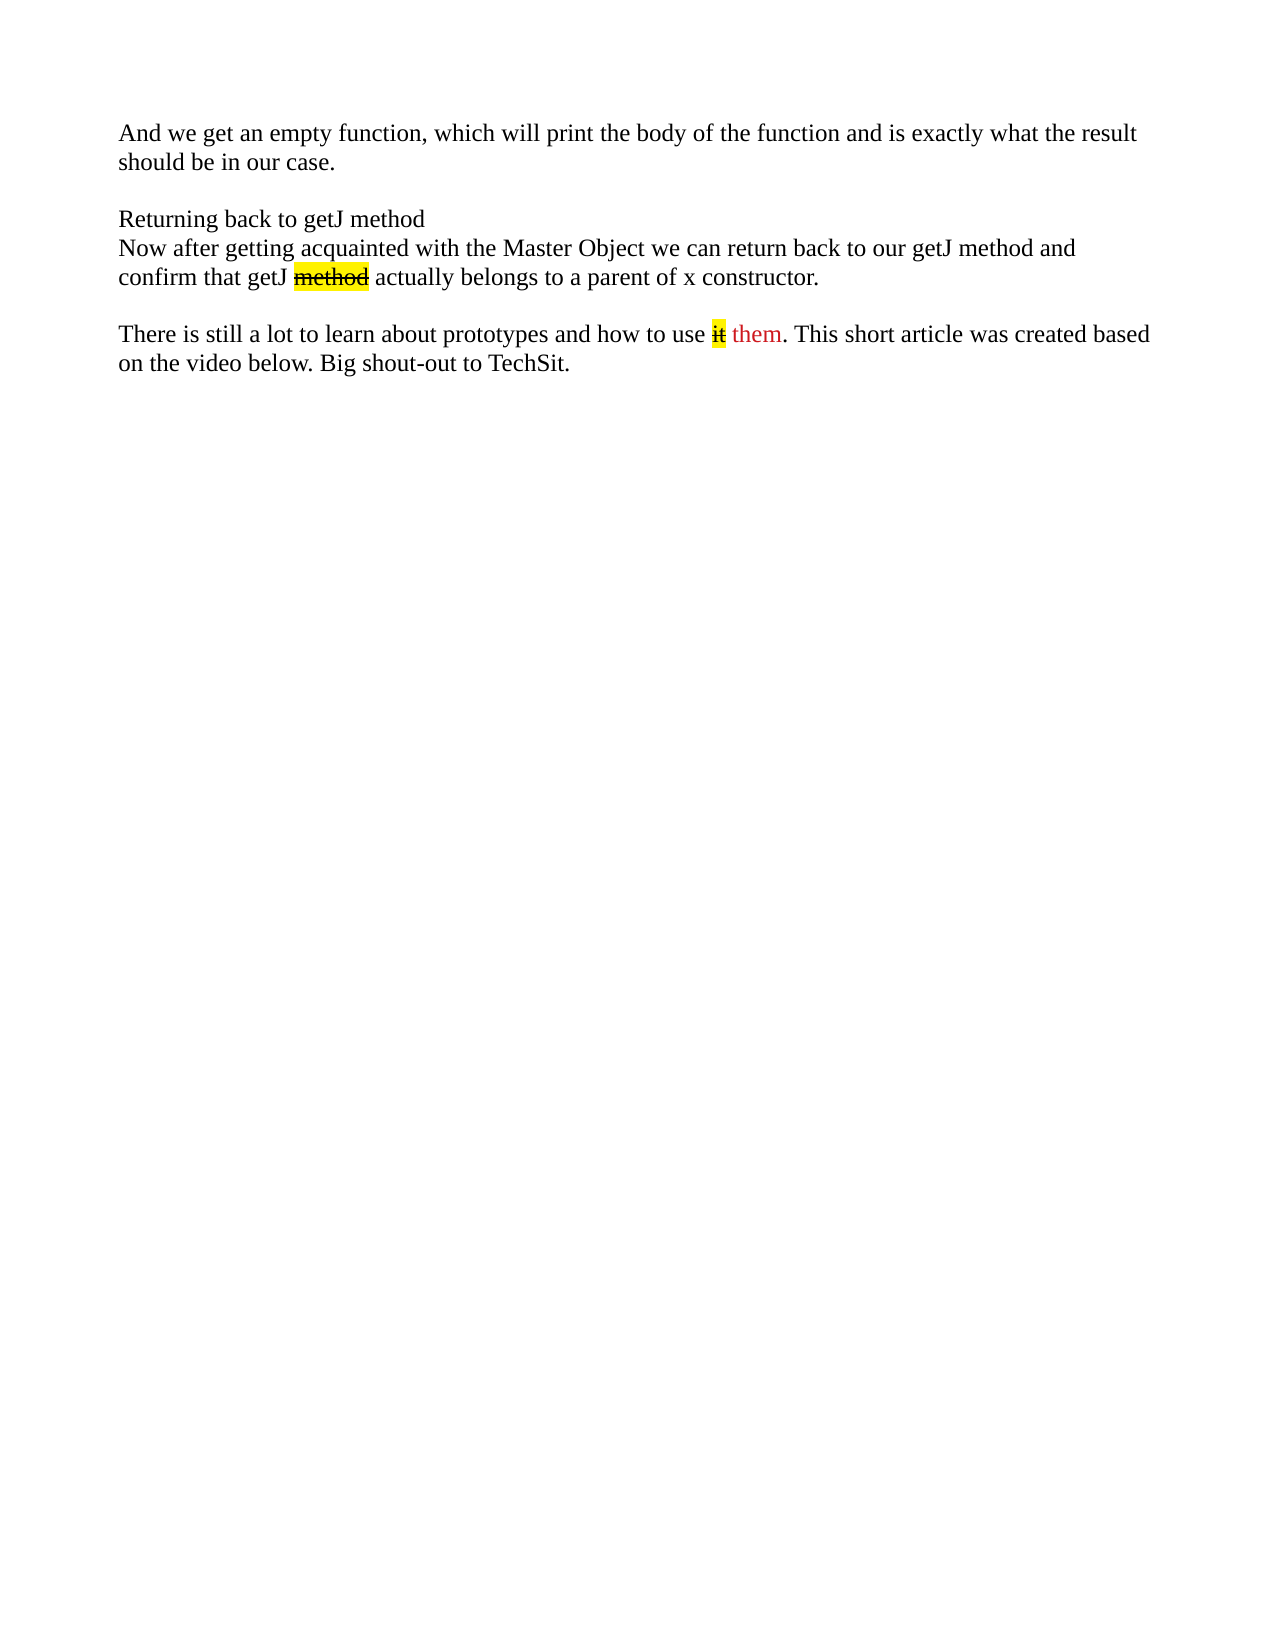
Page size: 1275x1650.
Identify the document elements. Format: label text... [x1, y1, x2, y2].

text And we get an empty function, which will print the body of the function and is exactly what the result should be in our case. [118, 118, 1157, 176]
text Returning back to getJ method [118, 204, 1157, 233]
text There is still a lot to learn about prototypes and how to use it them. This short article was created based on the video below. Big shout-out to TechSit. [118, 319, 1157, 377]
text Now after getting acquainted with the Master Object we can return back to our getJ method and confirm that getJ method actually belongs to a parent of x constructor. [118, 233, 1157, 291]
